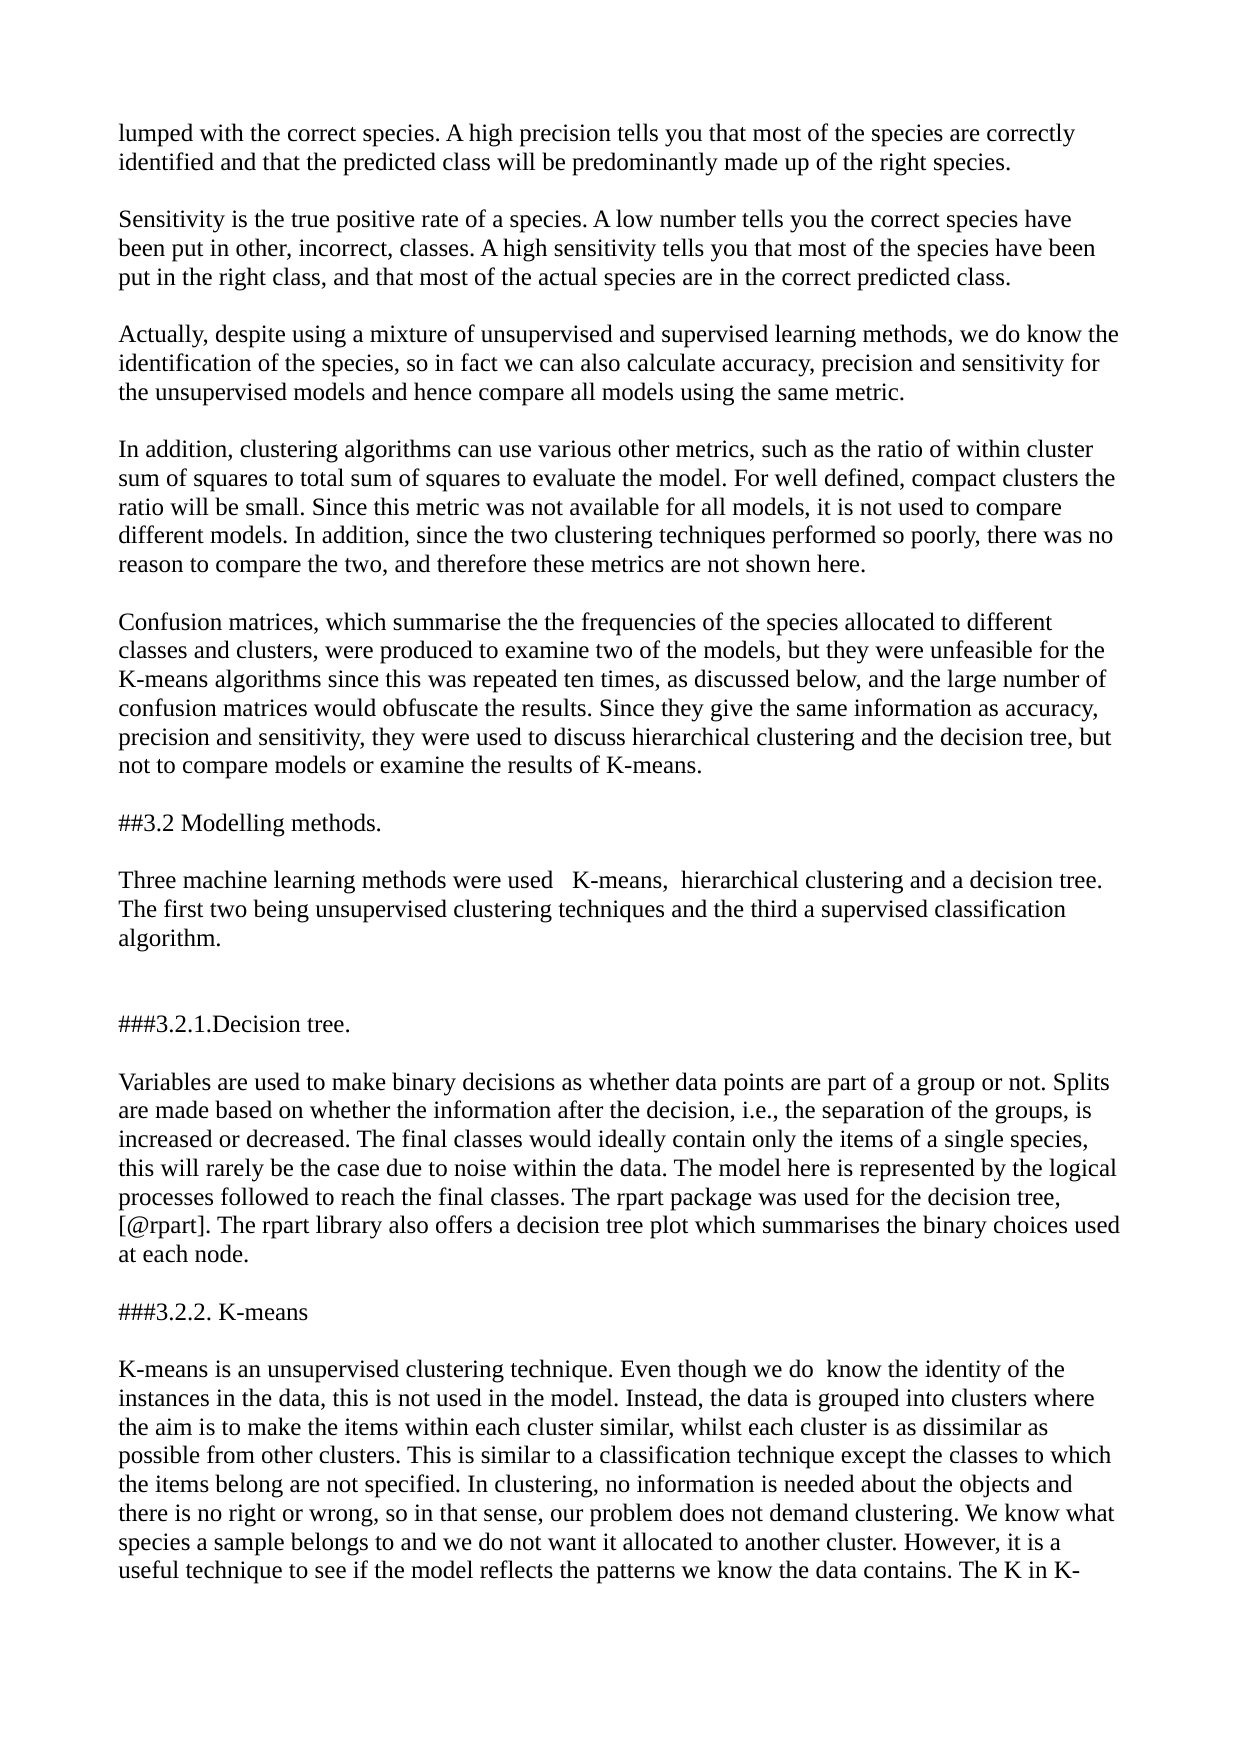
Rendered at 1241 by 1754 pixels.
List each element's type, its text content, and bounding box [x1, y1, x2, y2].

text ##3.2 Modelling methods. [118, 808, 1122, 837]
text ###3.2.2. K-means [118, 1297, 1122, 1326]
text lumped with the correct species. A high precision tells you that most of the species are correctly identified and that the predicted class will be predominantly made up of the right species. [118, 118, 1122, 176]
text ###3.2.1.Decision tree. [118, 1009, 1122, 1038]
text Actually, despite using a mixture of unsupervised and supervised learning methods, we do know the identification of the species, so in fact we can also calculate accuracy, precision and sensitivity for the unsupervised models and hence compare all models using the same metric. [118, 319, 1122, 406]
text In addition, clustering algorithms can use various other metrics, such as the ratio of within cluster sum of squares to total sum of squares to evaluate the model. For well defined, compact clusters the ratio will be small. Since this metric was not available for all models, it is not used to compare different models. In addition, since the two clustering techniques performed so poorly, there was no reason to compare the two, and therefore these metrics are not shown here. [118, 434, 1122, 578]
text Three machine learning methods were used K-means, hierarchical clustering and a decision tree. The first two being unsupervised clustering techniques and the third a supervised classification algorithm. [118, 866, 1122, 952]
text Sensitivity is the true positive rate of a species. A low number tells you the correct species have been put in other, incorrect, classes. A high sensitivity tells you that most of the species have been put in the right class, and that most of the actual species are in the correct predicted class. [118, 204, 1122, 291]
text Variables are used to make binary decisions as whether data points are part of a group or not. Splits are made based on whether the information after the decision, i.e., the separation of the groups, is increased or decreased. The final classes would ideally contain only the items of a single species, this will rarely be the case due to noise within the data. The model here is represented by the logical processes followed to reach the final classes. The rpart package was used for the decision tree, [@rpart]. The rpart library also offers a decision tree plot which summarises the binary choices used at each node. [118, 1067, 1122, 1268]
text Confusion matrices, which summarise the the frequencies of the species allocated to different classes and clusters, were produced to examine two of the models, but they were unfeasible for the K-means algorithms since this was repeated ten times, as discussed below, and the large number of confusion matrices would obfuscate the results. Since they give the same information as accuracy, precision and sensitivity, they were used to discuss hierarchical clustering and the decision tree, but not to compare models or examine the results of K-means. [118, 607, 1122, 779]
text K-means is an unsupervised clustering technique. Even though we do know the identity of the instances in the data, this is not used in the model. Instead, the data is grouped into clusters where the aim is to make the items within each cluster similar, whilst each cluster is as dissimilar as possible from other clusters. This is similar to a classification technique except the classes to which the items belong are not specified. In clustering, no information is needed about the objects and there is no right or wrong, so in that sense, our problem does not demand clustering. We know what species a sample belongs to and we do not want it allocated to another cluster. However, it is a useful technique to see if the model reflects the patterns we know the data contains. The K in K- [118, 1354, 1122, 1584]
